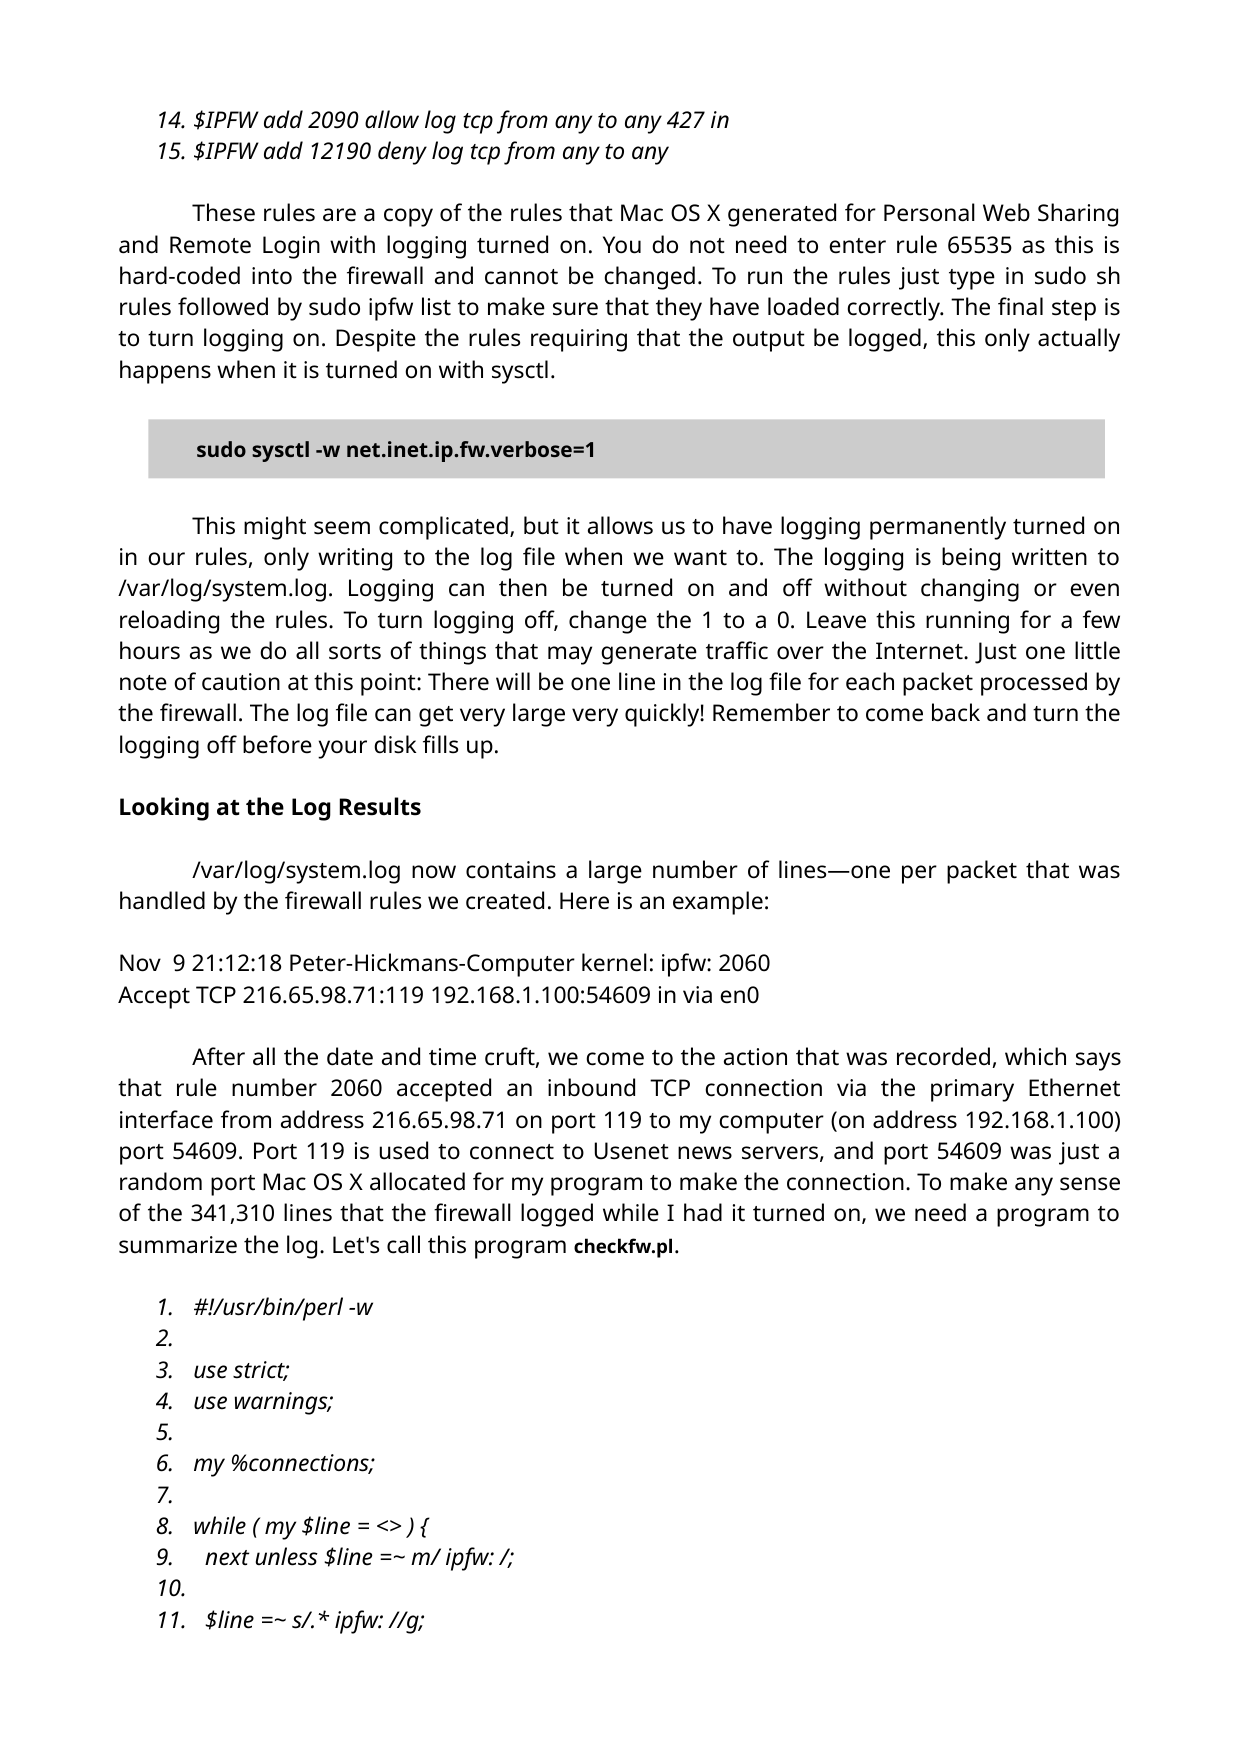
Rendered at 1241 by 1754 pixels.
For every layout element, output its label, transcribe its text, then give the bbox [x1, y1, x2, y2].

list while ( my $line = <> ) { [156, 1510, 1122, 1541]
list $line =~ s/.* ipfw: //g; [156, 1603, 1122, 1635]
text Nov 9 21:12:18 Peter-Hickmans-Computer kernel: ipfw: 2060 [118, 947, 1122, 978]
list $IPFW add 2090 allow log tcp from any to any 427 in [156, 103, 1122, 135]
list my %connections; [156, 1447, 1122, 1478]
text Looking at the Log Results [118, 791, 1122, 822]
text After all the date and time cruft, we come to the action that was recorded, which says that rule number 2060 accepted an inbound TCP connection via the primary Ethernet interface from address 216.65.98.71 on port 119 to my computer (on address 192.168.1.100) port 54609. Port 119 is used to connect to Usenet news servers, and port 54609 was just a random port Mac OS X allocated for my program to make the connection. To make any sense of the 341,310 lines that the firewall logged while I had it turned on, we need a program to summarize the log. Let's call this program checkfw.pl. [118, 1041, 1122, 1260]
text Accept TCP 216.65.98.71:119 192.168.1.100:54609 in via en0 [118, 978, 1122, 1010]
text These rules are a copy of the rules that Mac OS X generated for Personal Web Sharing and Remote Login with logging turned on. You do not need to enter rule 65535 as this is hard-coded into the firewall and cannot be changed. To run the rules just type in sudo sh rules followed by sudo ipfw list to make sure that they have loaded correctly. The final step is to turn logging on. Despite the rules requiring that the output be logged, this only actually happens when it is turned on with sysctl. [118, 197, 1122, 385]
list use warnings; [156, 1385, 1122, 1416]
list use strict; [156, 1353, 1122, 1385]
list next unless $line =~ m/ ipfw: /; [156, 1541, 1122, 1572]
list #!/usr/bin/perl -w [156, 1291, 1122, 1322]
text /var/log/system.log now contains a large number of lines—one per packet that was handled by the firewall rules we created. Here is an example: [118, 853, 1122, 916]
text This might seem complicated, but it allows us to have logging permanently turned on in our rules, only writing to the log file when we want to. The logging is being written to /var/log/system.log. Logging can then be turned on and off without changing or even reloading the rules. To turn logging off, change the 1 to a 0. Leave this running for a few hours as we do all sorts of things that may generate traffic over the Internet. Just one little note of caution at this point: There will be one line in the log file for each packet processed by the firewall. The log file can get very large very quickly! Remember to come back and turn the logging off before your disk fills up. [118, 510, 1122, 760]
list $IPFW add 12190 deny log tcp from any to any [156, 135, 1122, 166]
